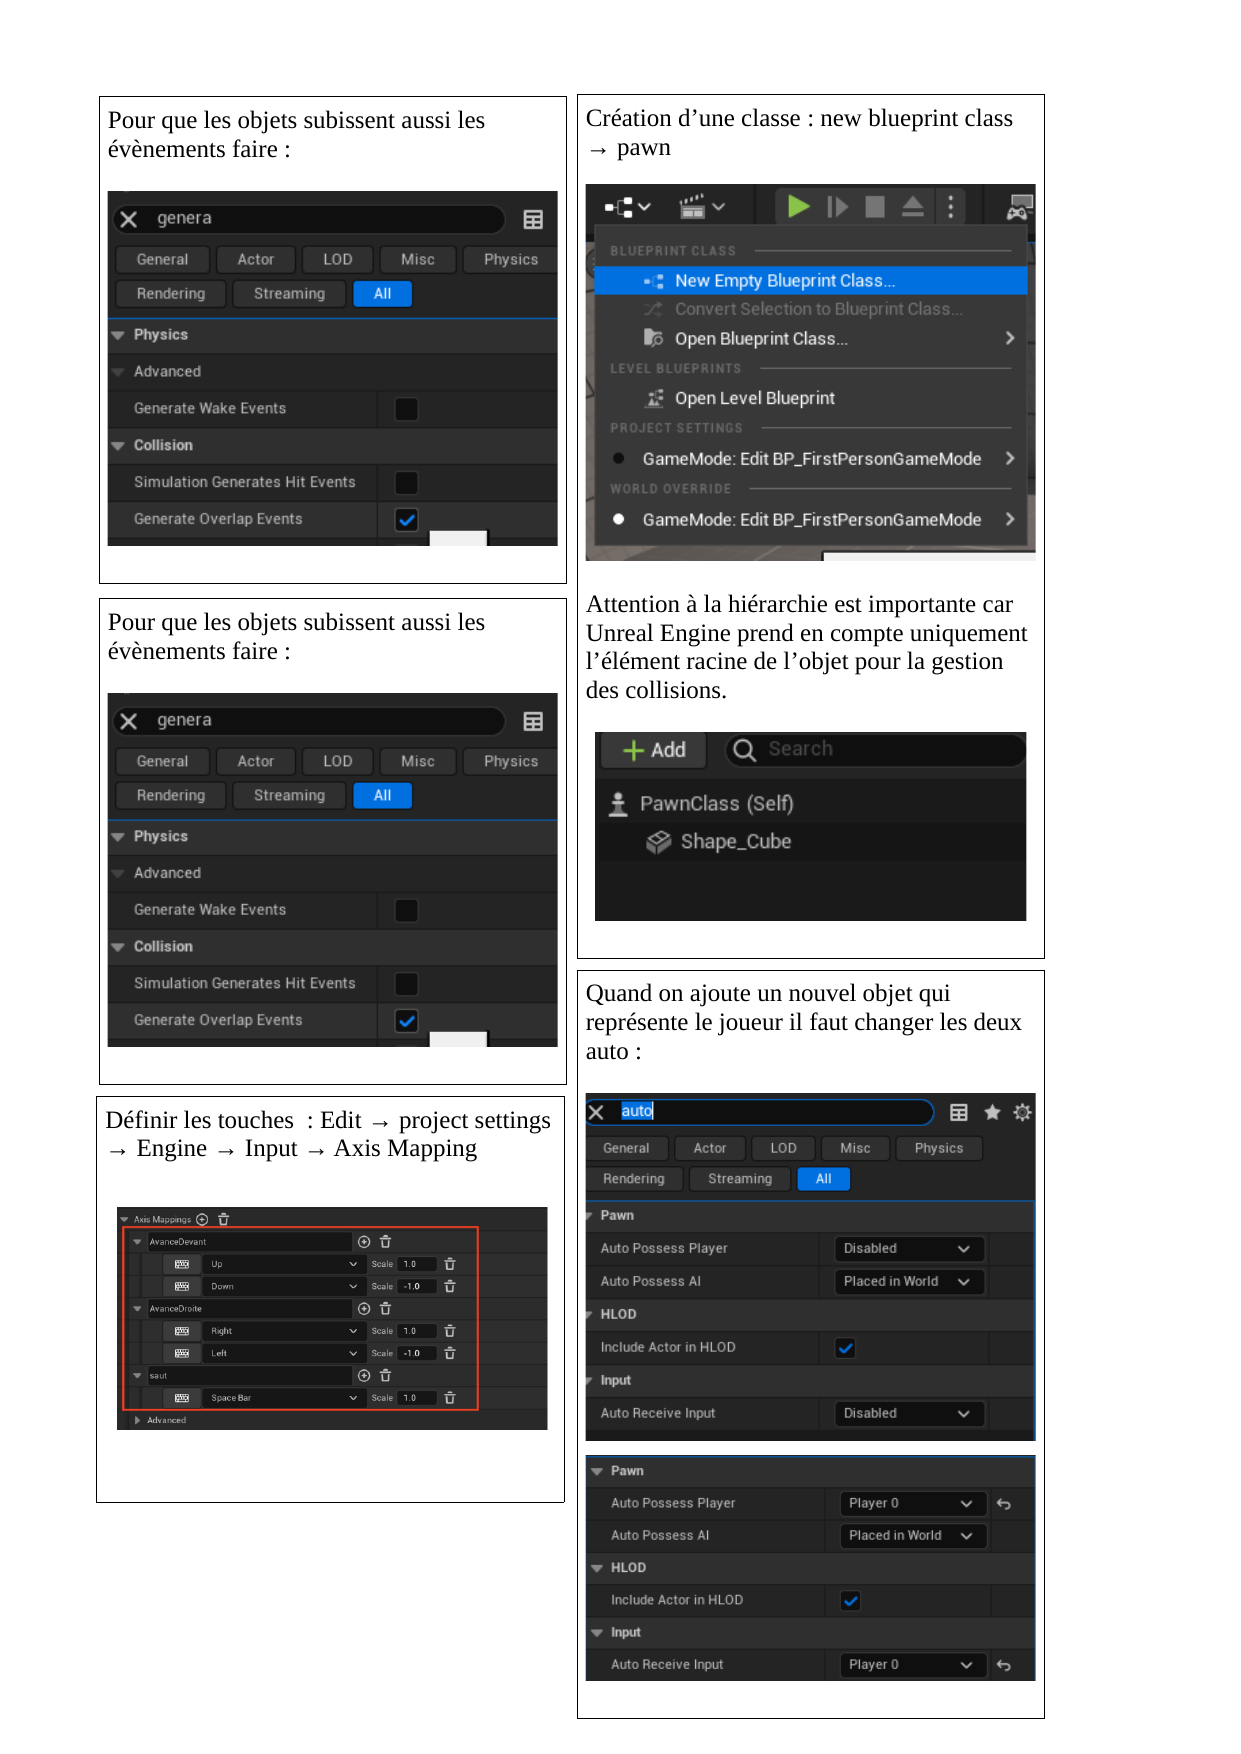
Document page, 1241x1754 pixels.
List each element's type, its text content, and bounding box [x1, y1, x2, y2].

text Pour que les objets subissent aussi les évènements faire : [108, 105, 558, 163]
text Définir les touches : Edit → project settings → Engine → Input → Axis Mapping [105, 1105, 555, 1162]
text Création d’une classe : new blueprint class → pawn [586, 103, 1036, 161]
picture [595, 732, 1027, 921]
picture [107, 693, 558, 1047]
text Attention à la hiérarchie est importante car Unreal Engine prend en compte uniquement l’élément racine de l’objet pour la gestion des collisions. [586, 589, 1036, 704]
picture [107, 191, 558, 546]
picture [105, 1207, 556, 1436]
text Pour que les objets subissent aussi les évènements faire : [108, 607, 558, 664]
picture [585, 184, 1036, 561]
picture [585, 1093, 1036, 1441]
text Quand on ajoute un nouvel objet qui représente le joueur il faut changer les deux auto : [586, 978, 1036, 1065]
picture [585, 1455, 1036, 1681]
